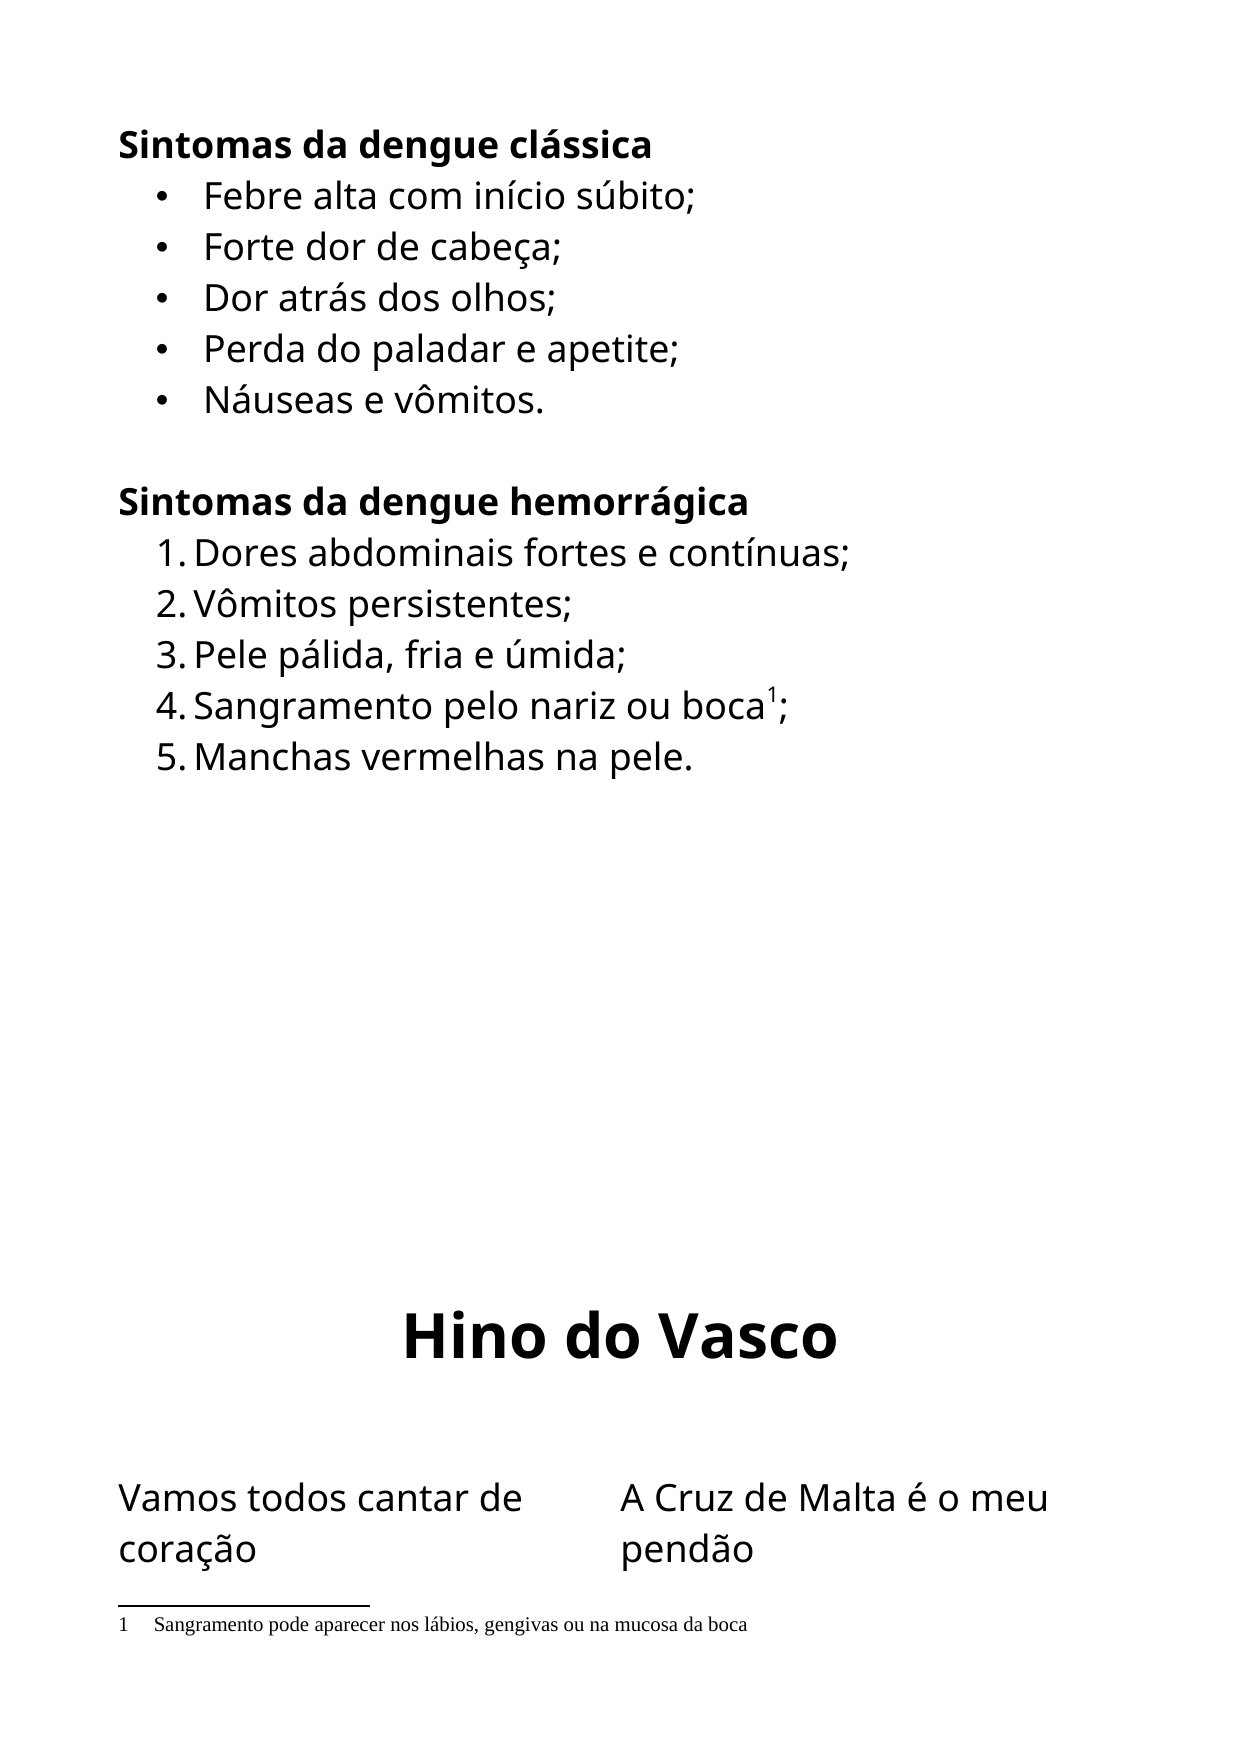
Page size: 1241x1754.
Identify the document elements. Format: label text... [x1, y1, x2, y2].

text A Cruz de Malta é o meu pendão [620, 1471, 1122, 1573]
list Pele pálida, fria e úmida; [156, 628, 1122, 679]
text Vamos todos cantar de coração [118, 1471, 620, 1573]
text Sintomas da dengue hemorrágica [118, 475, 1122, 526]
list Dores abdominais fortes e contínuas; [156, 526, 1122, 577]
list Vômitos persistentes; [156, 577, 1122, 628]
list Forte dor de cabeça; [156, 220, 1122, 271]
list Perda do paladar e apetite; [156, 322, 1122, 373]
list Manchas vermelhas na pele. [156, 731, 1122, 782]
list Sangramento pode aparecer nos lábios, gengivas ou na mucosa da boca [118, 1612, 1122, 1636]
text Sintomas da dengue clássica [118, 118, 1122, 169]
list Sangramento pelo nariz ou boca; [156, 679, 1122, 731]
text Hino do Vasco [118, 1292, 1122, 1377]
list Náuseas e vômitos. [156, 373, 1122, 424]
list Dor atrás dos olhos; [156, 271, 1122, 322]
list Febre alta com início súbito; [156, 169, 1122, 220]
